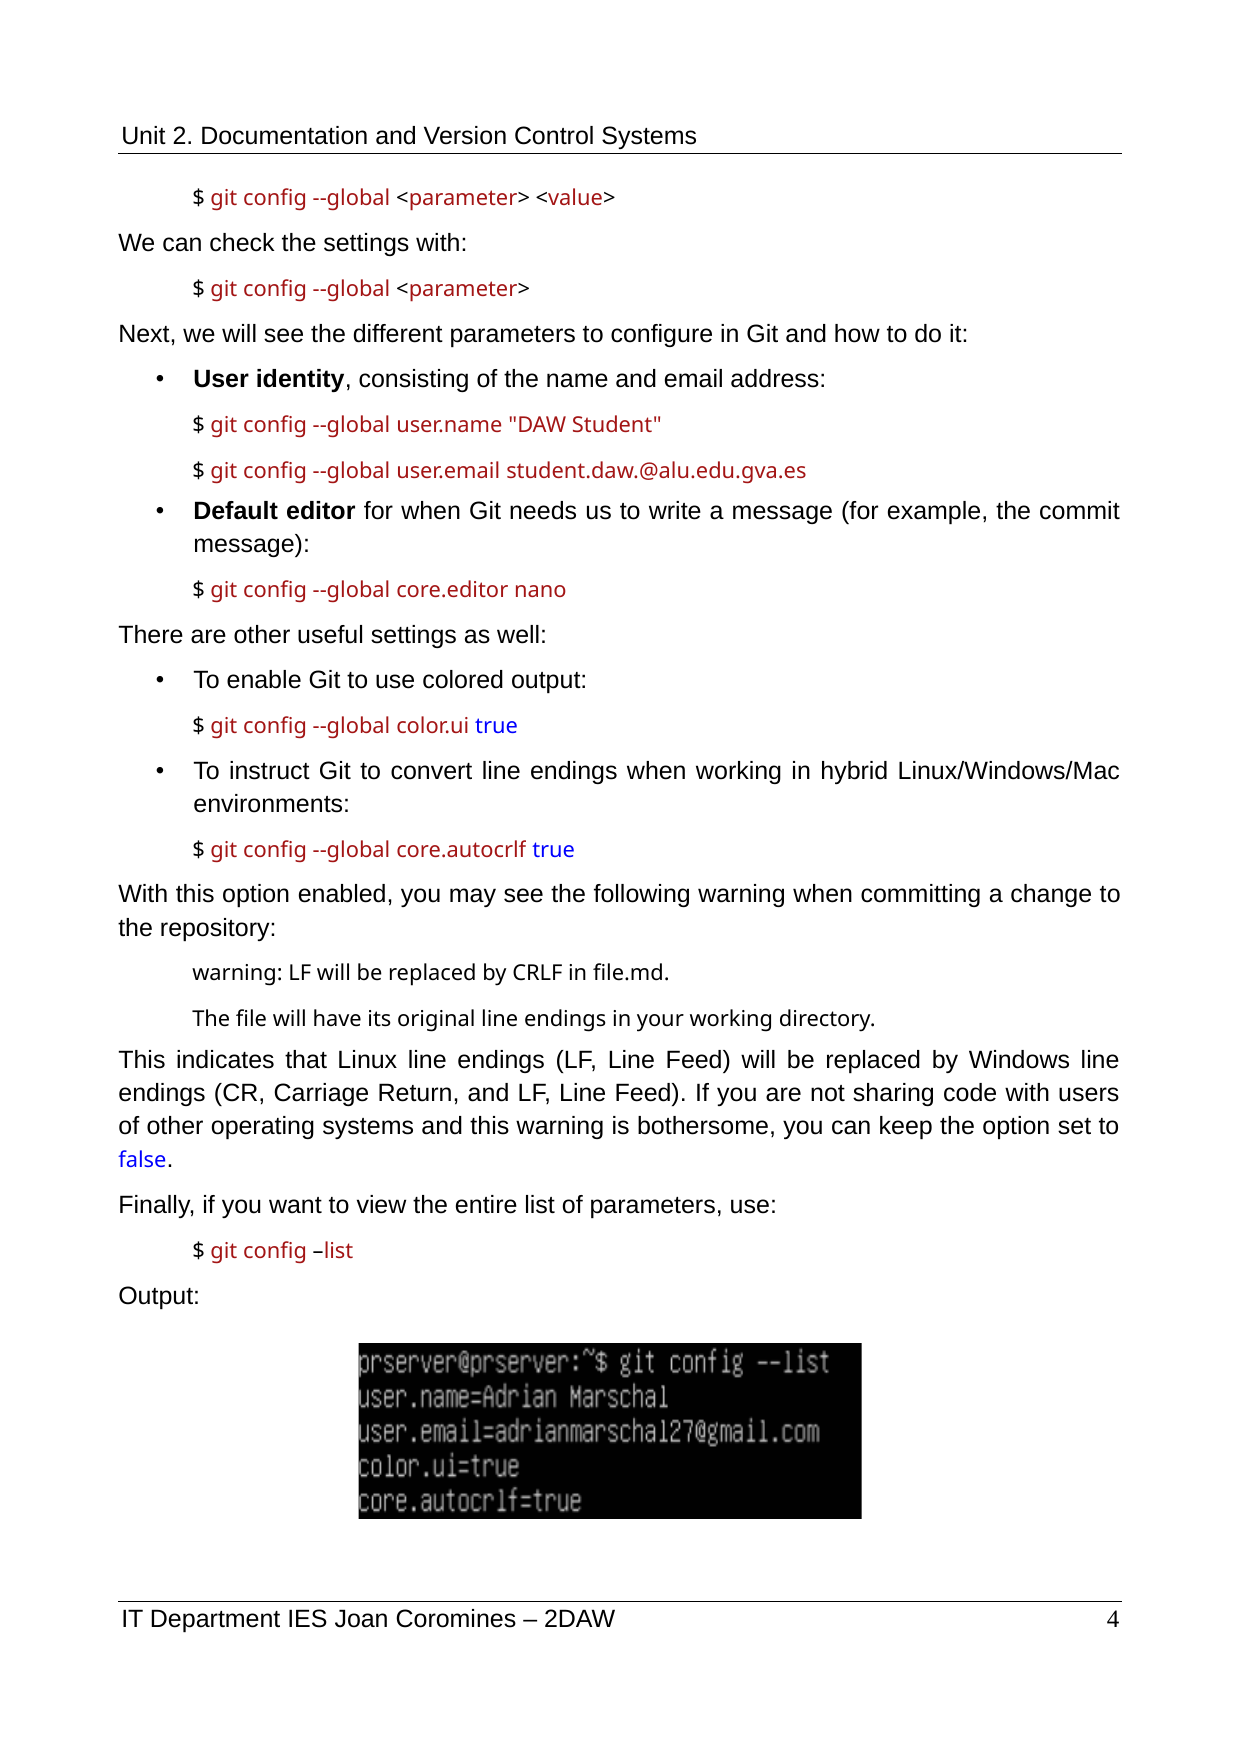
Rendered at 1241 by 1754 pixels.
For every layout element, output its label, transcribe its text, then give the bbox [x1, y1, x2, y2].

list User identity, consisting of the name and email address: [156, 364, 1122, 393]
text $ git config --global <parameter> [192, 273, 1122, 303]
list To enable Git to use colored output: [156, 665, 1122, 694]
text $ git config –list [192, 1235, 1122, 1264]
text We can check the settings with: [118, 228, 1122, 257]
text $ git config --global <parameter> <value> [192, 182, 1122, 212]
text With this option enabled, you may see the following warning when committing a change to the repository: [118, 879, 1122, 941]
text $ git config --global user.name "DAW Student" [192, 409, 1122, 438]
list To instruct Git to convert line endings when working in hybrid Linux/Windows/Mac environments: [156, 756, 1122, 817]
text The file will have its original line endings in your working directory. [192, 1003, 1122, 1033]
text $ git config --global core.autocrlf true [192, 833, 1122, 863]
text $ git config --global user.email student.daw.@alu.edu.gva.es [192, 454, 1122, 484]
text This indicates that Linux line endings (LF, Line Feed) will be replaced by Windows line endings (CR, Carriage Return, and LF, Line Feed). If you are not sharing code with users of other operating systems and this warning is bothersome, you can keep the option set to false. [118, 1045, 1122, 1174]
text Next, we will see the different parameters to configure in Git and how to do it: [118, 319, 1122, 348]
text $ git config --global color.ui true [192, 710, 1122, 739]
text There are other useful settings as well: [118, 620, 1122, 649]
text warning: LF will be replaced by CRLF in file.md. [192, 957, 1122, 987]
list Default editor for when Git needs us to write a message (for example, the commit message): [156, 496, 1122, 558]
text $ git config --global core.editor nano [192, 574, 1122, 604]
text Finally, if you want to view the entire list of parameters, use: [118, 1190, 1122, 1219]
picture [358, 1343, 862, 1519]
text Output: [118, 1281, 1122, 1309]
